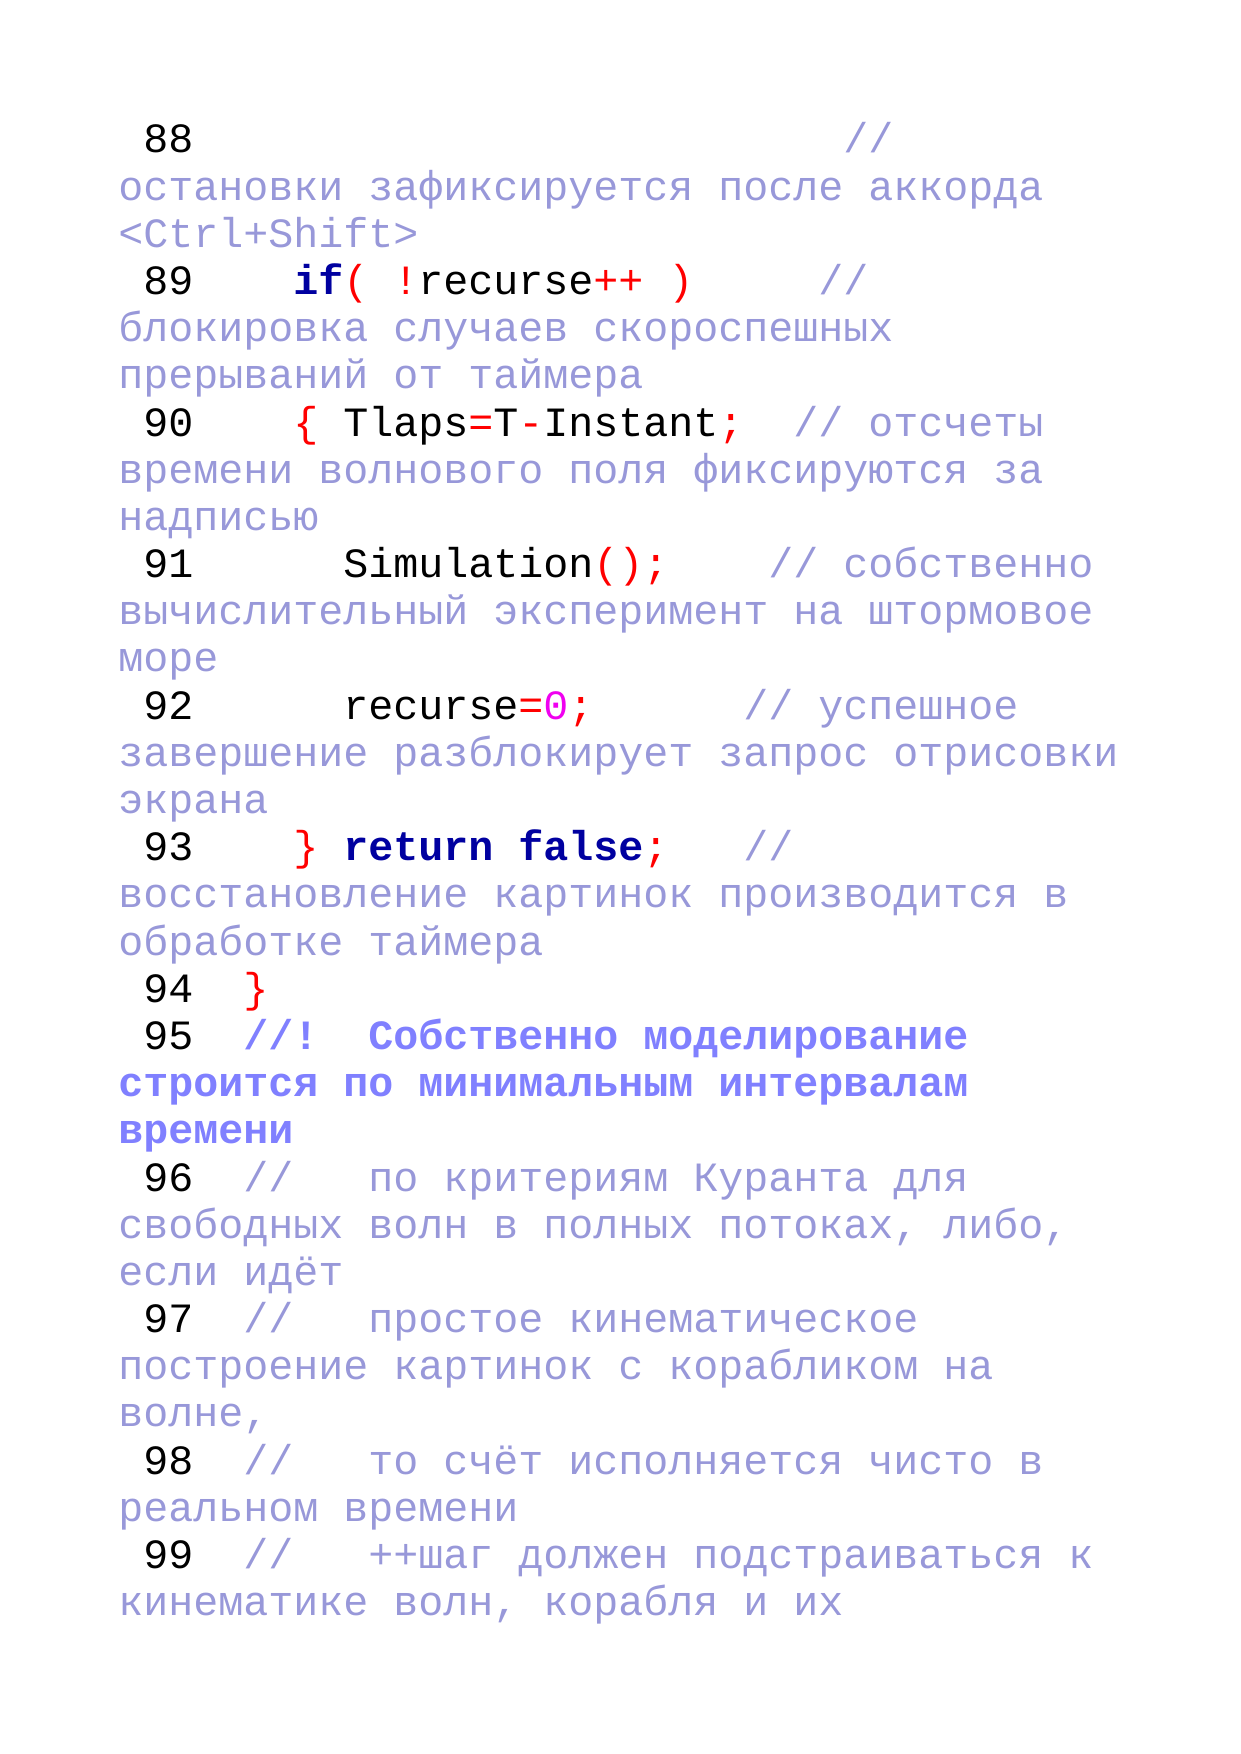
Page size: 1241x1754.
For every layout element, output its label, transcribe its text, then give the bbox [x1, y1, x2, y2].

subtitle 94 } [118, 967, 1122, 1015]
subtitle 98 // то счёт исполняется чисто в реальном времени [118, 1439, 1122, 1534]
subtitle 95 //! Собственно моделирование строится по минимальным интервалам времени [118, 1015, 1122, 1156]
subtitle 89 if( !recurse++ ) // блокировка случаев скороспешных прерываний от таймера [118, 260, 1122, 401]
subtitle 90 { Tlaps=T-Instant; // отсчеты времени волнового поля фиксируются за надписью [118, 401, 1122, 543]
subtitle 93 } return false; // восстановление картинок производится в обработке таймера [118, 826, 1122, 967]
subtitle 88 // остановки зафиксируется после аккорда <Ctrl+Shift> [118, 118, 1122, 260]
subtitle 96 // по критериям Куранта для свободных волн в полных потоках, либо, если идёт [118, 1156, 1122, 1298]
subtitle 92 recurse=0; // успешное завершение разблокирует запрос отрисовки экрана [118, 684, 1122, 826]
subtitle 99 // ++шаг должен подстраиваться к кинематике волн, корабля и их [118, 1534, 1122, 1628]
subtitle 91 Simulation(); // собственно вычислительный эксперимент на штормовое море [118, 543, 1122, 684]
subtitle 97 // простое кинематическое построение картинок с корабликом на волне, [118, 1298, 1122, 1439]
